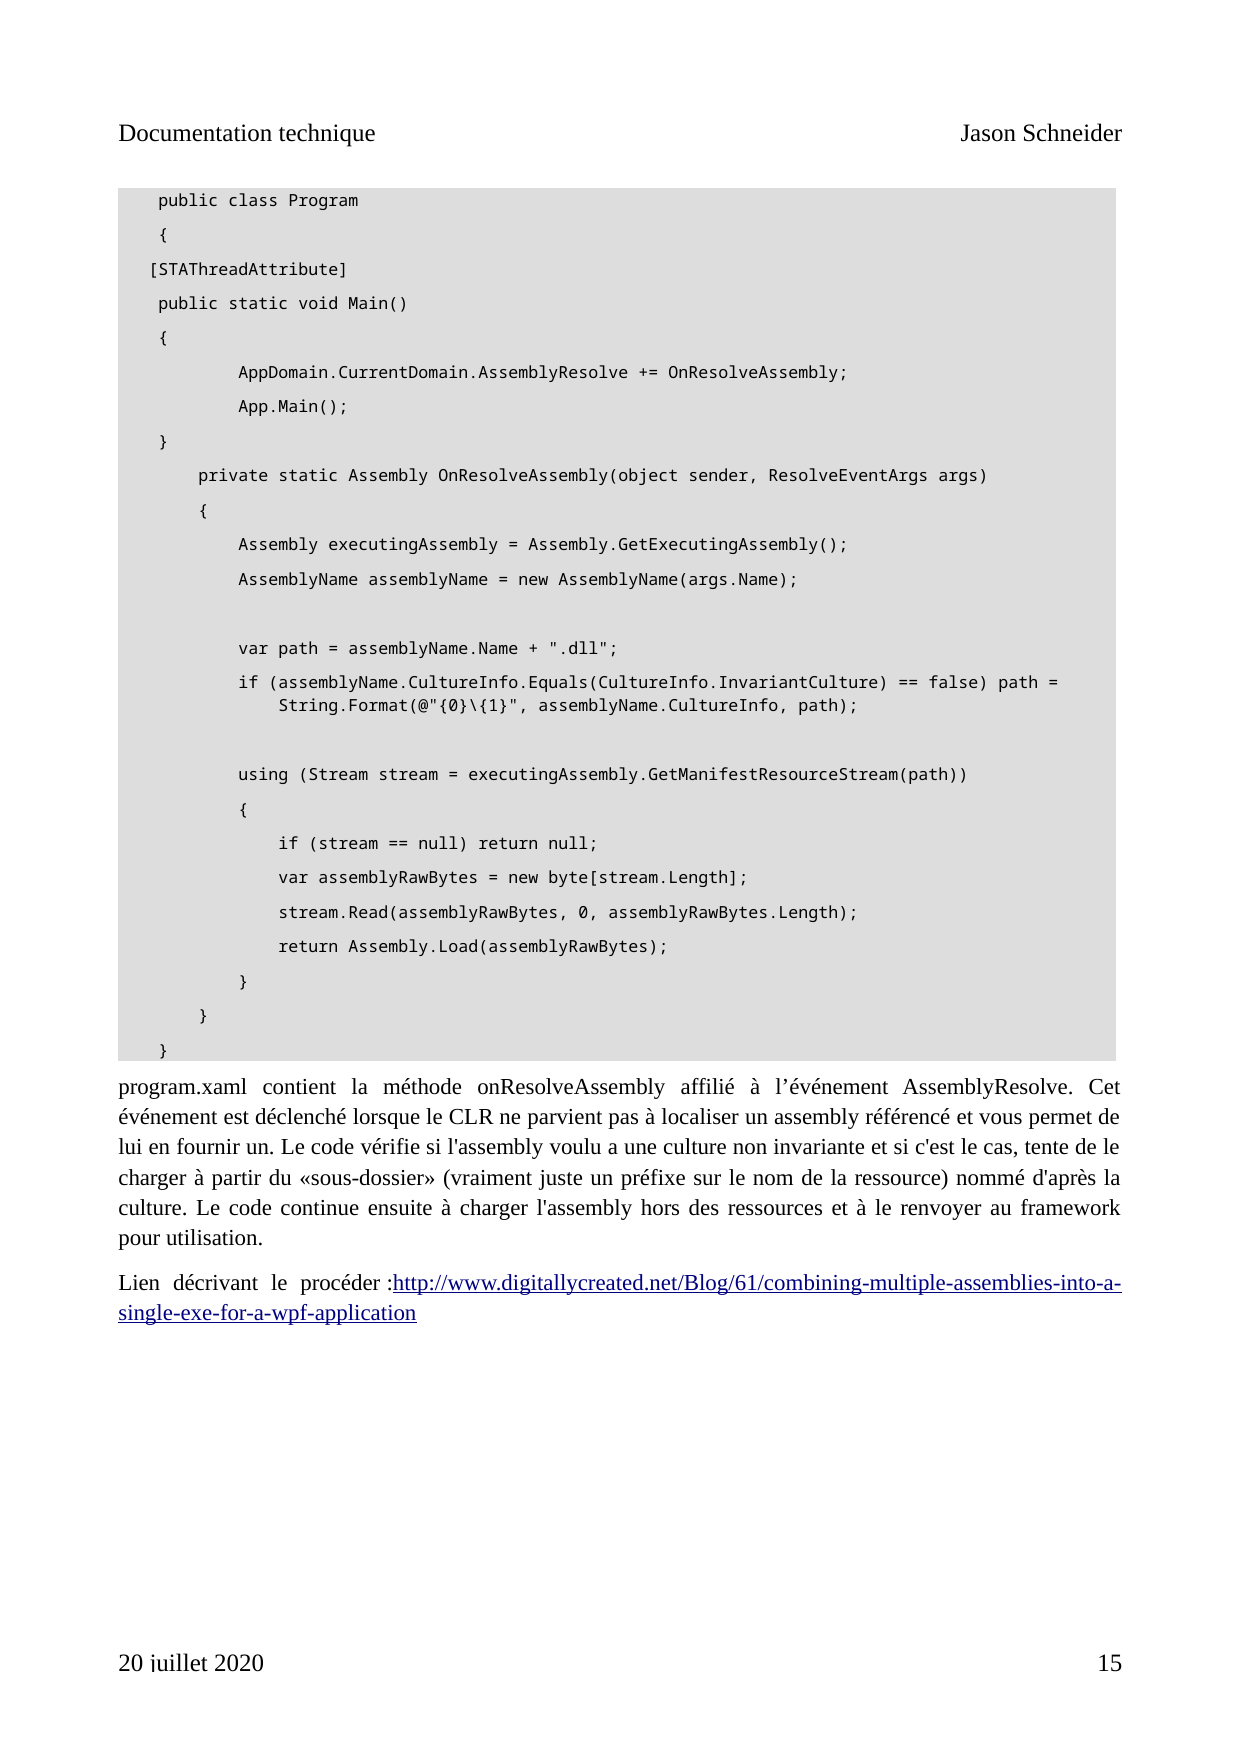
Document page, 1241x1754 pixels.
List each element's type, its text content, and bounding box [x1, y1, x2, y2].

text { [118, 498, 1116, 521]
text if (assemblyName.CultureInfo.Equals(CultureInfo.InvariantCulture) == false) path = String.Format(@"{0}\{1}", assemblyName.CultureInfo, path); [118, 671, 1116, 716]
text AssemblyName assemblyName = new AssemblyName(args.Name); [118, 567, 1116, 590]
text { [118, 797, 1116, 820]
text App.Main(); [118, 395, 1116, 418]
text return Assembly.Load(assemblyRawBytes); [118, 935, 1116, 958]
text Assembly executingAssembly = Assembly.GetExecutingAssembly(); [118, 533, 1116, 556]
text } [118, 429, 1116, 452]
text private static Assembly OnResolveAssembly(object sender, ResolveEventArgs args) [118, 464, 1116, 487]
text using (Stream stream = executingAssembly.GetManifestResourceStream(path)) [118, 763, 1116, 785]
text program.xaml contient la méthode onResolveAssembly affilié à l’événement AssemblyResolve. Cet événement est déclenché lorsque le CLR ne parvient pas à localiser un assembly référencé et vous permet de lui en fournir un. Le code vérifie si l'assembly voulu a une culture non invariante et si c'est le cas, tente de le charger à partir du «sous-dossier» (vraiment juste un préfixe sur le nom de la ressource) nommé d'après la culture. Le code continue ensuite à charger l'assembly hors des ressources et à le renvoyer au framework pour utilisation. [118, 1073, 1122, 1250]
text public class Program [118, 188, 1116, 211]
text var path = assemblyName.Name + ".dll"; [118, 636, 1116, 659]
text } [118, 1004, 1116, 1027]
text [STAThreadAttribute] [118, 257, 1116, 280]
text AppDomain.CurrentDomain.AssemblyResolve += OnResolveAssembly; [118, 361, 1116, 383]
text Lien décrivant le procéder :http://www.digitallycreated.net/Blog/61/combining-multiple-assemblies-into-a-single-exe-for-a-wpf-application [118, 1269, 1122, 1325]
text { [118, 326, 1116, 349]
text } [118, 1038, 1116, 1061]
text { [118, 223, 1116, 245]
text public static void Main() [118, 292, 1116, 314]
text } [118, 969, 1116, 992]
text stream.Read(assemblyRawBytes, 0, assemblyRawBytes.Length); [118, 901, 1116, 923]
text var assemblyRawBytes = new byte[stream.Length]; [118, 866, 1116, 889]
text if (stream == null) return null; [118, 832, 1116, 854]
